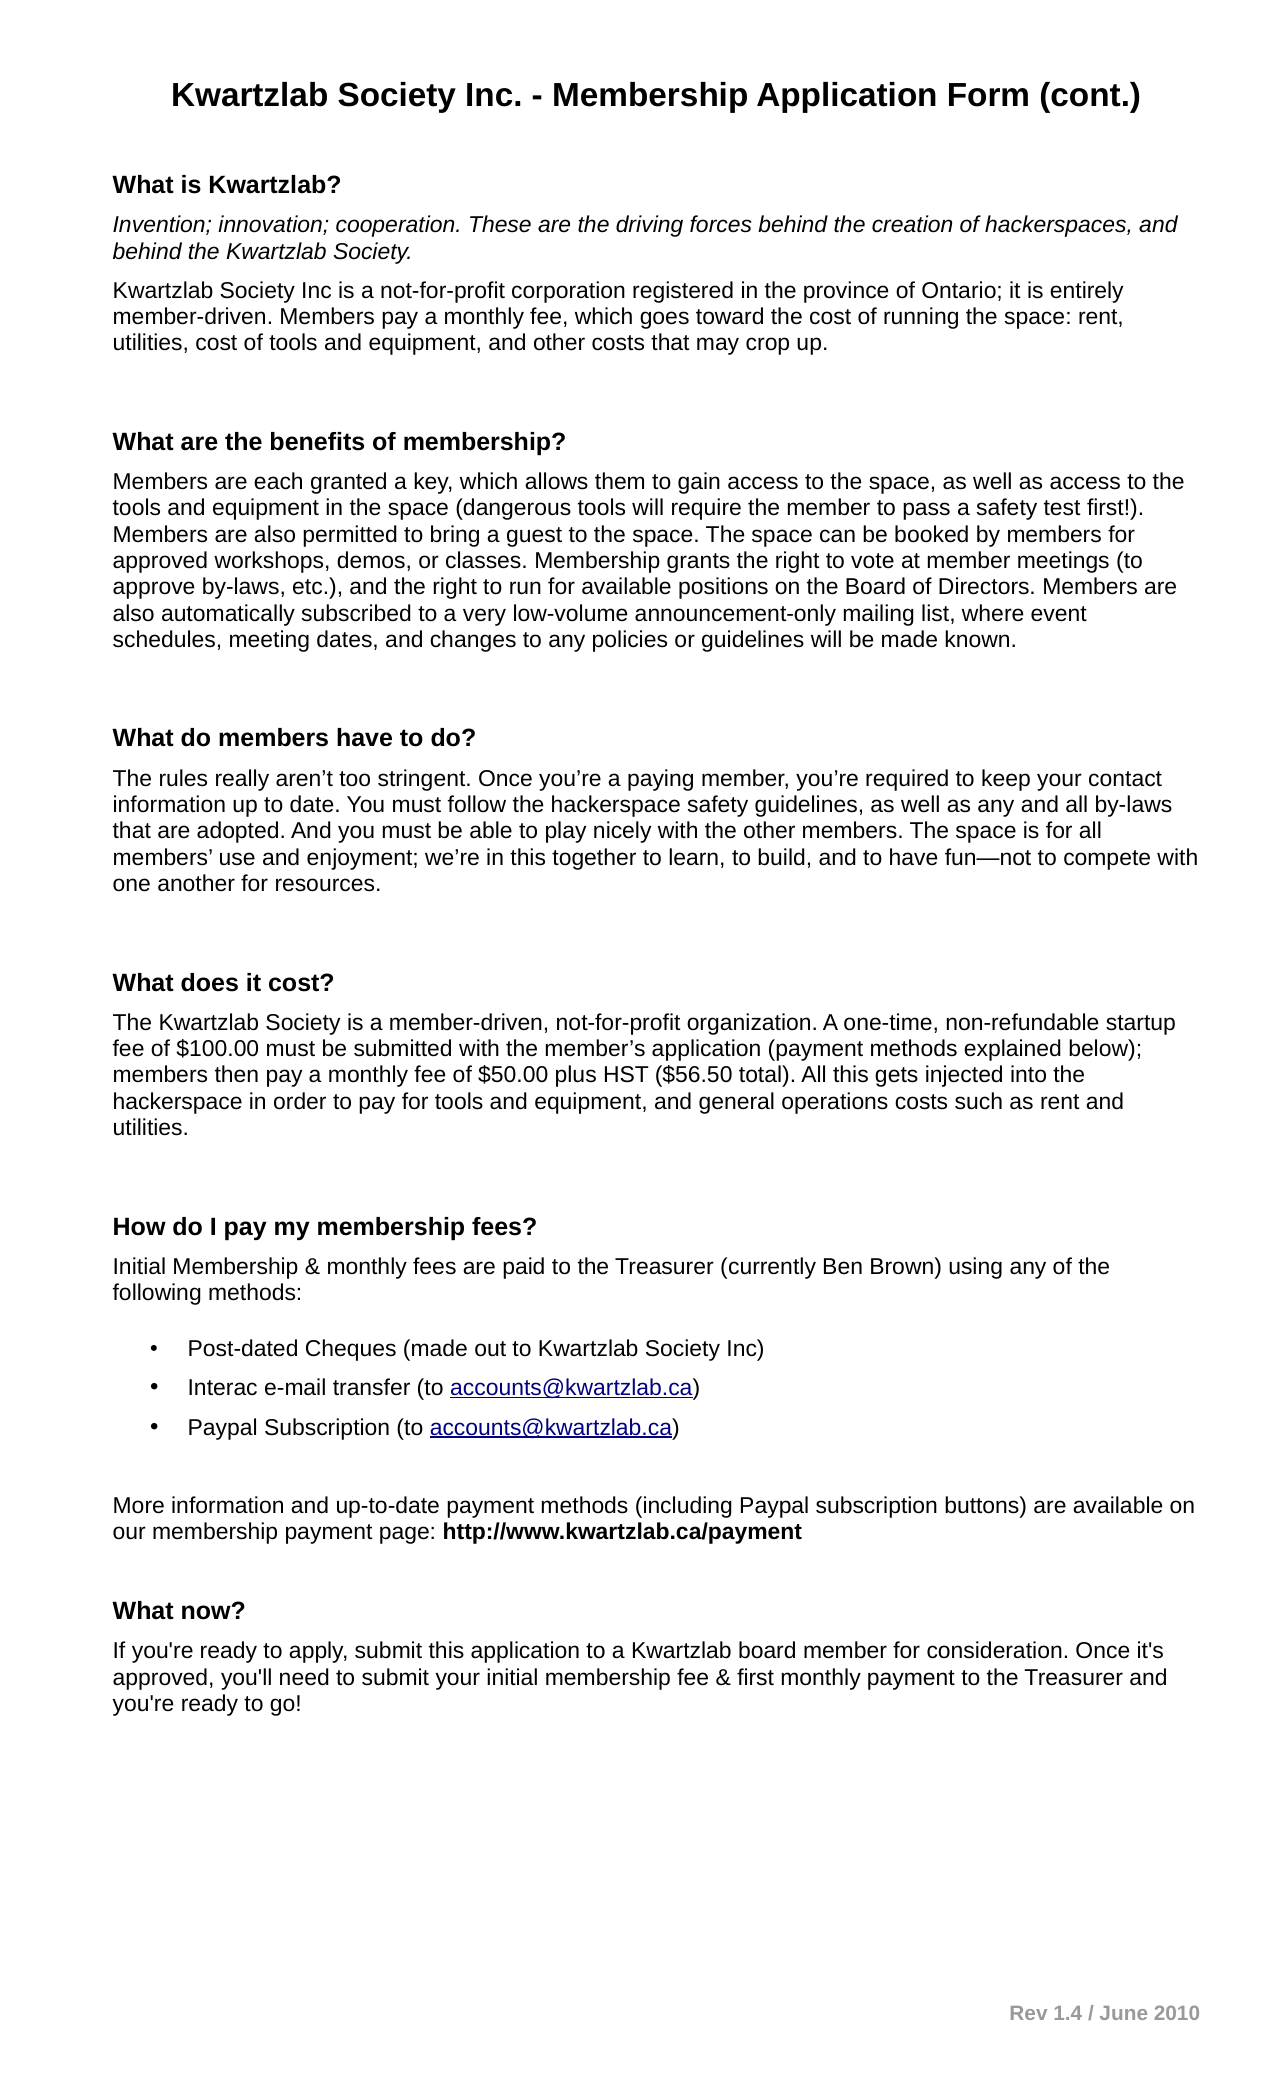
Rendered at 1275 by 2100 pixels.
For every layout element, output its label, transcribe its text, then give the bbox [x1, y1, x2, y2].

text More information and up-to-date payment methods (including Paypal subscription buttons) are available on our membership payment page: http://www.kwartzlab.ca/payment [112, 1492, 1200, 1544]
text If you're ready to apply, submit this application to a Kwartzlab board member for consideration. Once it's approved, you'll need to submit your initial membership fee & first monthly payment to the Treasurer and you're ready to go! [112, 1637, 1200, 1716]
text Kwartzlab Society Inc. - Membership Application Form (cont.) [112, 75, 1200, 113]
text The Kwartzlab Society is a member-driven, not-for-profit organization. A one-time, non-refundable startup fee of $100.00 must be submitted with the member’s application (payment methods explained below); members then pay a monthly fee of $50.00 plus HST ($56.50 total). All this gets injected into the hackerspace in order to pay for tools and equipment, and general operations costs such as rent and utilities. [112, 1009, 1200, 1141]
text What now? [112, 1596, 1200, 1624]
list Post-dated Cheques (made out to Kwartzlab Society Inc) [150, 1335, 1200, 1362]
text What do members have to do? [112, 723, 1200, 752]
list Interac e-mail transfer (to accounts@kwartzlab.ca) [150, 1374, 1200, 1401]
text What does it cost? [112, 967, 1200, 996]
subtitle What is Kwartzlab? [112, 170, 1200, 199]
text What are the benefits of membership? [112, 427, 1200, 455]
text Kwartzlab Society Inc is a not-for-profit corporation registered in the province of Ontario; it is entirely member-driven. Members pay a monthly fee, which goes toward the cost of running the space: rent, utilities, cost of tools and equipment, and other costs that may crop up. [112, 277, 1200, 356]
text How do I pay my membership fees? [112, 1212, 1200, 1240]
text Invention; innovation; cooperation. These are the driving forces behind the creation of hackerspaces, and behind the Kwartzlab Society. [112, 211, 1200, 264]
text Members are each granted a key, which allows them to gain access to the space, as well as access to the tools and equipment in the space (dangerous tools will require the member to pass a safety test first!). Members are also permitted to bring a guest to the space. The space can be booked by members for approved workshops, demos, or classes. Membership grants the right to vote at member meetings (to approve by-laws, etc.), and the right to run for available positions on the Board of Directors. Members are also automatically subscribed to a very low-volume announcement-only mailing list, where event schedules, meeting dates, and changes to any policies or guidelines will be made known. [112, 468, 1200, 652]
text The rules really aren’t too stringent. Once you’re a paying member, you’re required to keep your contact information up to date. You must follow the hackerspace safety guidelines, as well as any and all by-laws that are adopted. And you must be able to play nicely with the other members. The space is for all members’ use and enjoyment; we’re in this together to learn, to build, and to have fun—not to compete with one another for resources. [112, 765, 1200, 896]
text Initial Membership & monthly fees are paid to the Treasurer (currently Ben Brown) using any of the following methods: [112, 1253, 1200, 1306]
list Paypal Subscription (to accounts@kwartzlab.ca) [150, 1413, 1200, 1440]
